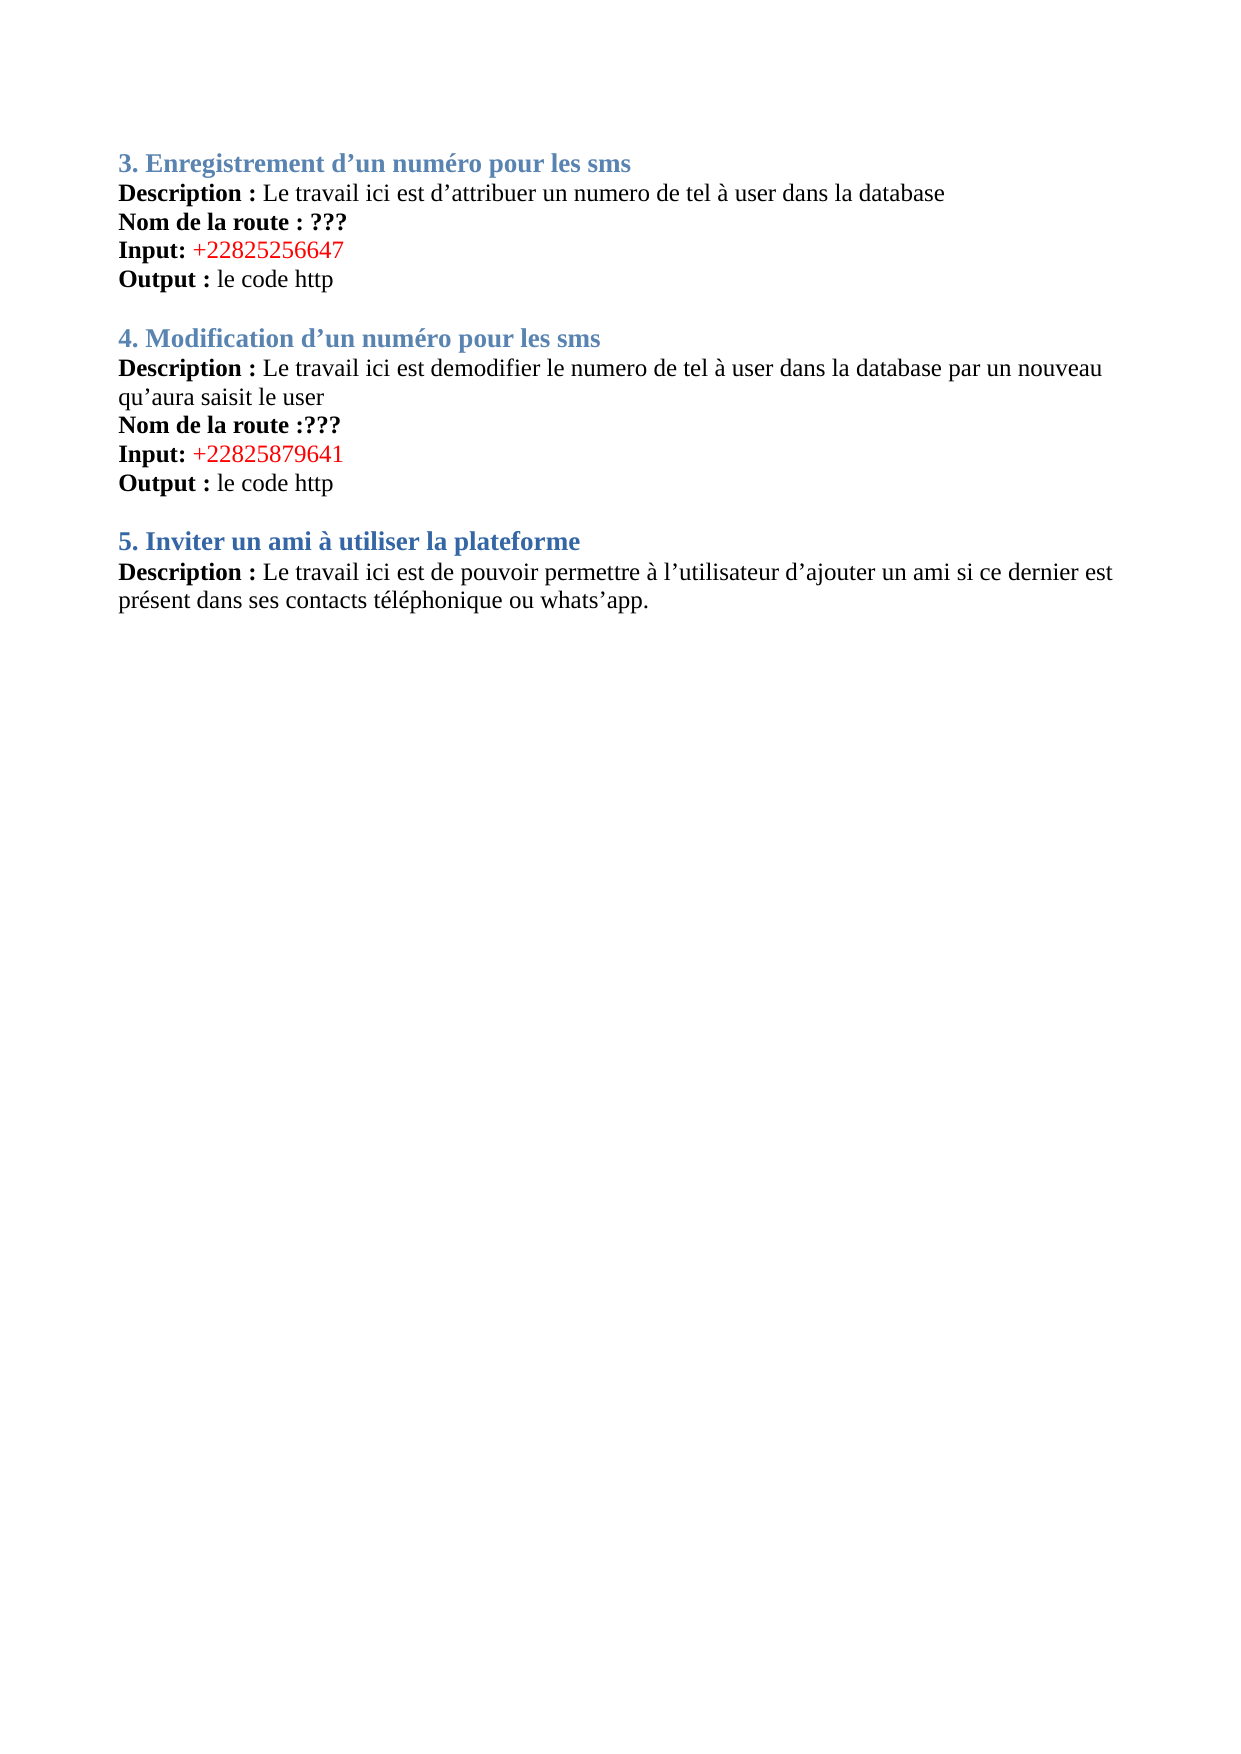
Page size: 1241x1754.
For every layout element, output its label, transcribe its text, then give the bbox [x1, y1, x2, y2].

text 4. Modification d’un numéro pour les sms [118, 322, 1122, 353]
text Description : Le travail ici est demodifier le numero de tel à user dans la database par un nouveau qu’aura saisit le user [118, 353, 1122, 410]
text Description : Le travail ici est d’attribuer un numero de tel à user dans la database [118, 178, 1122, 207]
text Nom de la route : ??? [118, 207, 1122, 236]
text 5. Inviter un ami à utiliser la plateforme [118, 525, 1122, 557]
text Input: +22825879641 [118, 439, 1122, 468]
text Output : le code http [118, 264, 1122, 293]
text 3. Enregistrement d’un numéro pour les sms [118, 147, 1122, 178]
text Description : Le travail ici est de pouvoir permettre à l’utilisateur d’ajouter un ami si ce dernier est présent dans ses contacts téléphonique ou whats’app. [118, 557, 1122, 614]
text Input: +22825256647 [118, 236, 1122, 264]
text Nom de la route :??? [118, 410, 1122, 439]
text Output : le code http [118, 468, 1122, 497]
